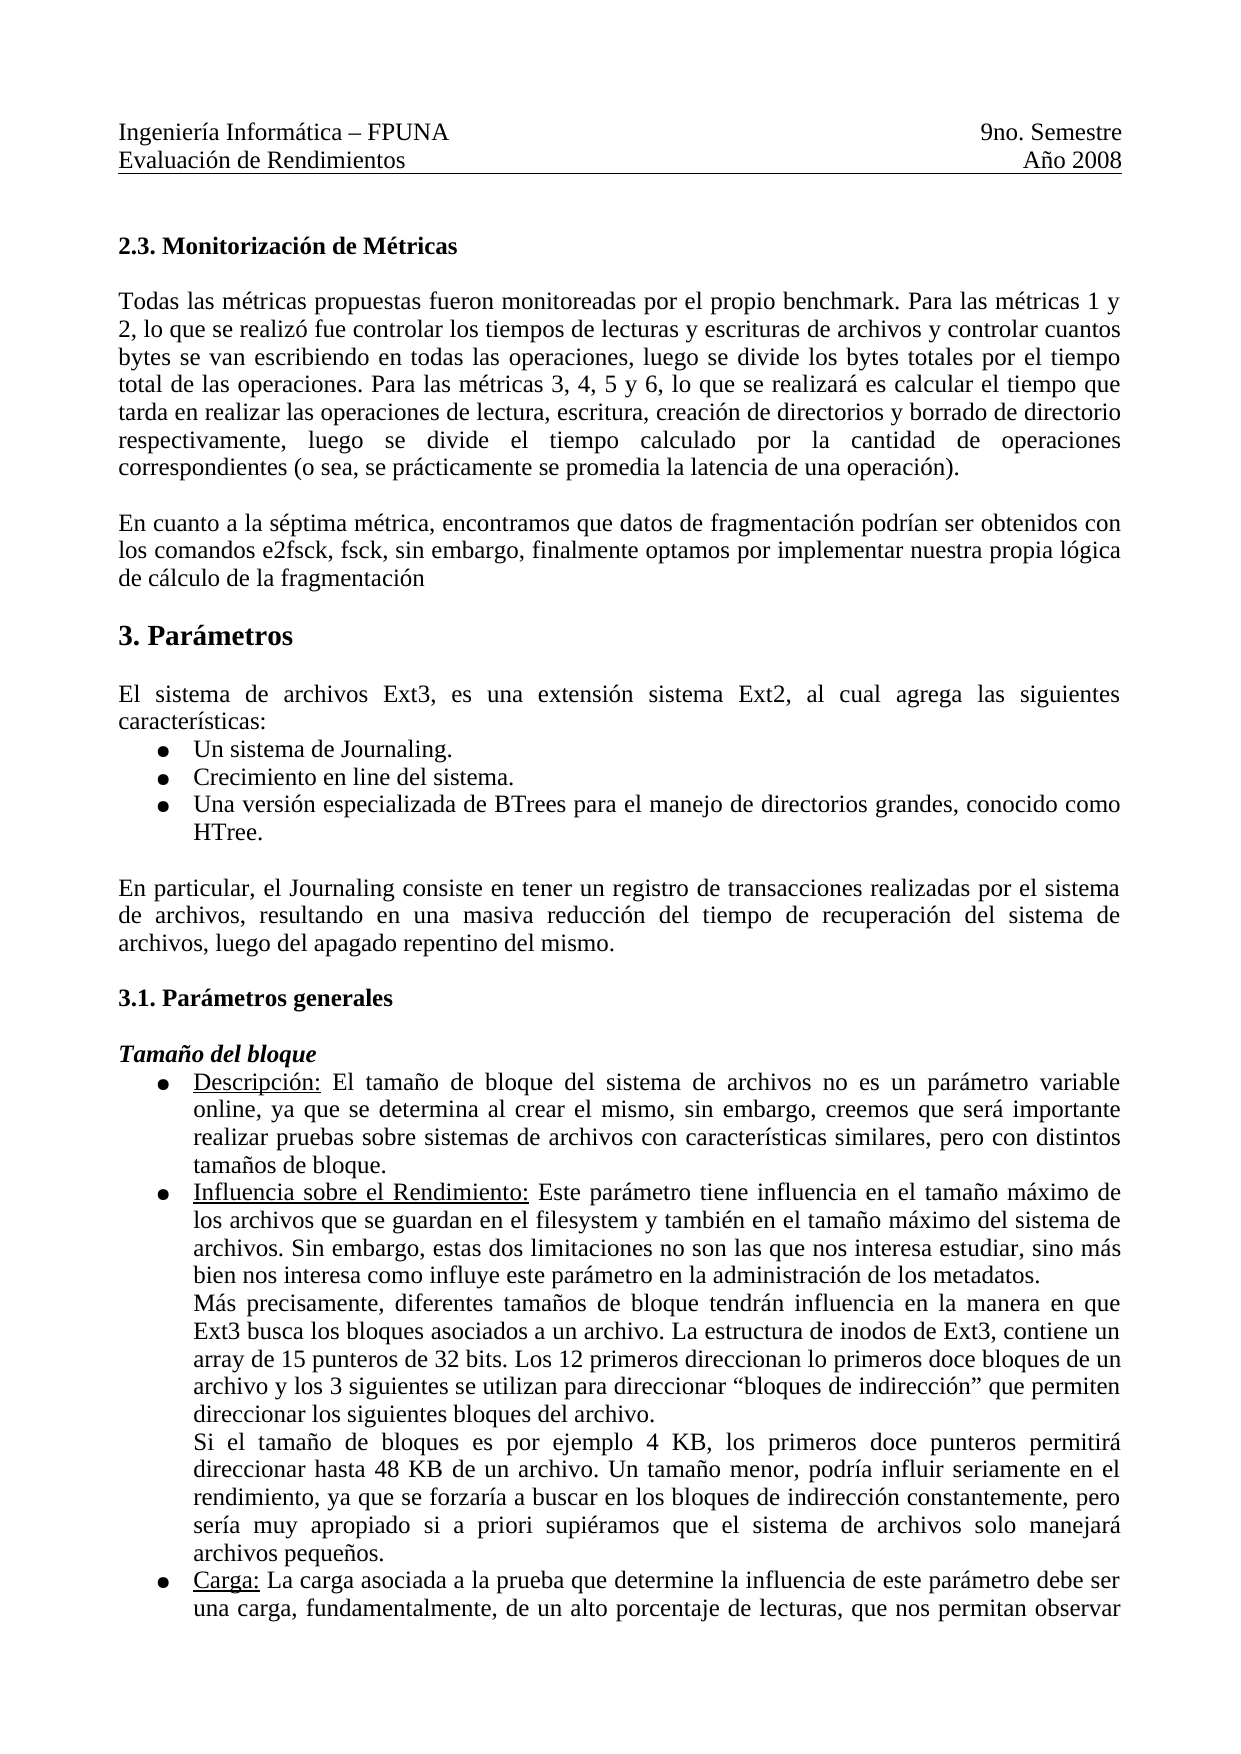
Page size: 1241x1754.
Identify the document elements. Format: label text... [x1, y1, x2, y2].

text El sistema de archivos Ext3, es una extensión sistema Ext2, al cual agrega las siguientes características: [118, 680, 1122, 735]
list Crecimiento en line del sistema. [156, 763, 1122, 791]
title 3. Parámetros [118, 620, 1122, 652]
list Un sistema de Journaling. [156, 735, 1122, 763]
list Descripción: El tamaño de bloque del sistema de archivos no es un parámetro variable online, ya que se determina al crear el mismo, sin embargo, creemos que será importante realizar pruebas sobre sistemas de archivos con características similares, pero con distintos tamaños de bloque. [156, 1068, 1122, 1178]
title 3.1. Parámetros generales [118, 984, 1122, 1012]
list Influencia sobre el Rendimiento: Este parámetro tiene influencia en el tamaño máximo de los archivos que se guardan en el filesystem y también en el tamaño máximo del sistema de archivos. Sin embargo, estas dos limitaciones no son las que nos interesa estudiar, sino más bien nos interesa como influye este parámetro en la administración de los metadatos. [156, 1178, 1122, 1289]
text Todas las métricas propuestas fueron monitoreadas por el propio benchmark. Para las métricas 1 y 2, lo que se realizó fue controlar los tiempos de lecturas y escrituras de archivos y controlar cuantos bytes se van escribiendo en todas las operaciones, luego se divide los bytes totales por el tiempo total de las operaciones. Para las métricas 3, 4, 5 y 6, lo que se realizará es calcular el tiempo que tarda en realizar las operaciones de lectura, escritura, creación de directorios y borrado de directorio respectivamente, luego se divide el tiempo calculado por la cantidad de operaciones correspondientes (o sea, se prácticamente se promedia la latencia de una operación). [118, 287, 1122, 481]
list Carga: La carga asociada a la prueba que determine la influencia de este parámetro debe ser una carga, fundamentalmente, de un alto porcentaje de lecturas, que nos permitan observar [156, 1566, 1122, 1622]
title 2.3. Monitorización de Métricas [118, 232, 1122, 259]
list Si el tamaño de bloques es por ejemplo 4 KB, los primeros doce punteros permitirá direccionar hasta 48 KB de un archivo. Un tamaño menor, podría influir seriamente en el rendimiento, ya que se forzaría a buscar en los bloques de indirección constantemente, pero sería muy apropiado si a priori supiéramos que el sistema de archivos solo manejará archivos pequeños. [156, 1428, 1122, 1566]
title Tamaño del bloque [118, 1040, 1122, 1068]
text En cuanto a la séptima métrica, encontramos que datos de fragmentación podrían ser obtenidos con los comandos e2fsck, fsck, sin embargo, finalmente optamos por implementar nuestra propia lógica de cálculo de la fragmentación [118, 509, 1122, 592]
list Una versión especializada de BTrees para el manejo de directorios grandes, conocido como HTree. [156, 791, 1122, 846]
text En particular, el Journaling consiste en tener un registro de transacciones realizadas por el sistema de archivos, resultando en una masiva reducción del tiempo de recuperación del sistema de archivos, luego del apagado repentino del mismo. [118, 874, 1122, 957]
list Más precisamente, diferentes tamaños de bloque tendrán influencia en la manera en que Ext3 busca los bloques asociados a un archivo. La estructura de inodos de Ext3, contiene un array de 15 punteros de 32 bits. Los 12 primeros direccionan lo primeros doce bloques de un archivo y los 3 siguientes se utilizan para direccionar “bloques de indirección” que permiten direccionar los siguientes bloques del archivo. [156, 1289, 1122, 1428]
